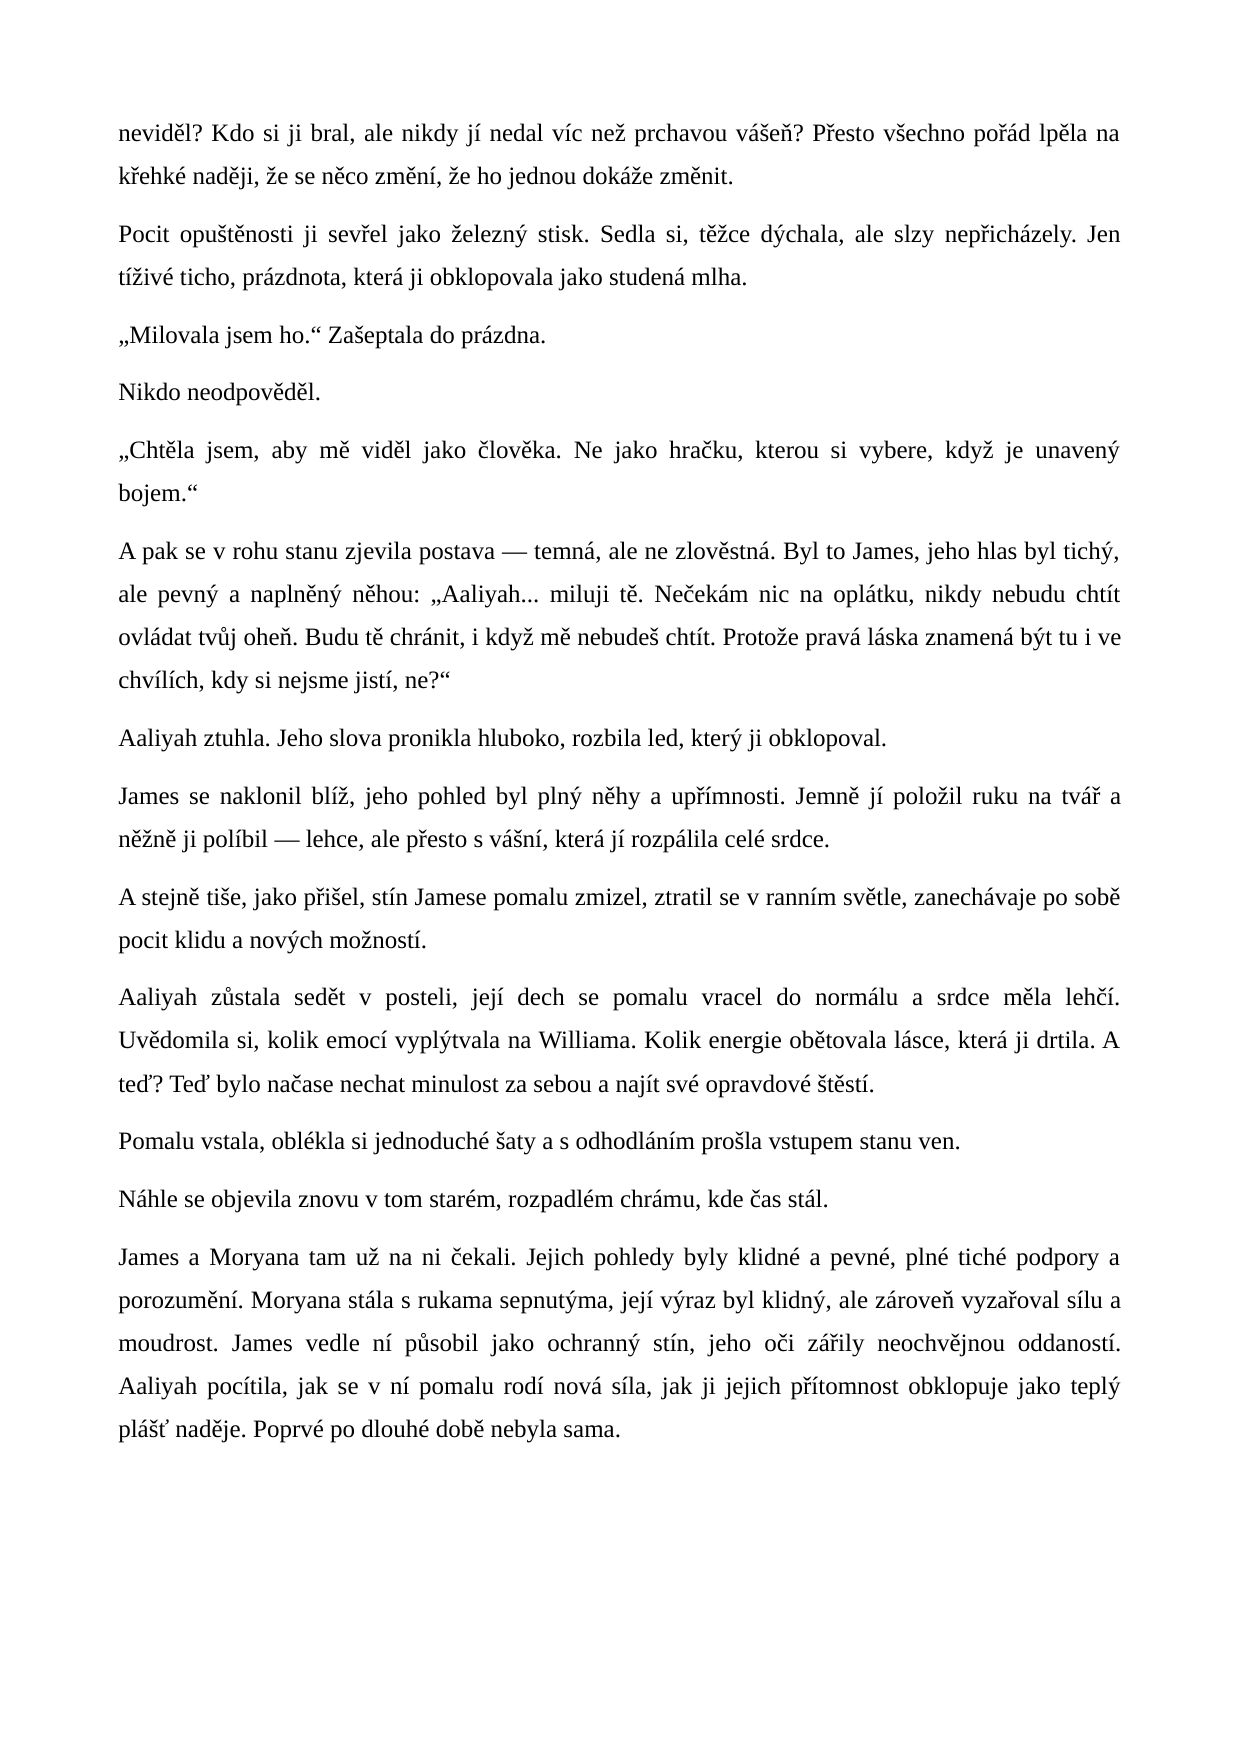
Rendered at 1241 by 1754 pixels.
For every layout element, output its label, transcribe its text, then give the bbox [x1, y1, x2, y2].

text Pocit opuštěnosti ji sevřel jako železný stisk. Sedla si, těžce dýchala, ale slzy nepřicházely. Jen tíživé ticho, prázdnota, která ji obklopovala jako studená mlha. [118, 219, 1122, 291]
text Aaliyah zůstala sedět v posteli, její dech se pomalu vracel do normálu a srdce měla lehčí. Uvědomila si, kolik emocí vyplýtvala na Williama. Kolik energie obětovala lásce, která ji drtila. A teď? Teď bylo načase nechat minulost za sebou a najít své opravdové štěstí. [118, 982, 1122, 1097]
text Pomalu vstala, oblékla si jednoduché šaty a s odhodláním prošla vstupem stanu ven. [118, 1126, 1122, 1155]
text James se naklonil blíž, jeho pohled byl plný něhy a upřímnosti. Jemně jí položil ruku na tvář a něžně ji políbil — lehce, ale přesto s vášní, která jí rozpálila celé srdce. [118, 781, 1122, 853]
text „Chtěla jsem, aby mě viděl jako člověka. Ne jako hračku, kterou si vybere, když je unavený bojem.“ [118, 435, 1122, 507]
text Nikdo neodpověděl. [118, 377, 1122, 406]
text A stejně tiše, jako přišel, stín Jamese pomalu zmizel, ztratil se v ranním světle, zanechávaje po sobě pocit klidu a nových možností. [118, 882, 1122, 953]
text neviděl? Kdo si ji bral, ale nikdy jí nedal víc než prchavou vášeň? Přesto všechno pořád lpěla na křehké naději, že se něco změní, že ho jednou dokáže změnit. [118, 118, 1122, 190]
text A pak se v rohu stanu zjevila postava — temná, ale ne zlověstná. Byl to James, jeho hlas byl tichý, ale pevný a naplněný něhou: „Aaliyah... miluji tě. Nečekám nic na oplátku, nikdy nebudu chtít ovládat tvůj oheň. Budu tě chránit, i když mě nebudeš chtít. Protože pravá láska znamená být tu i ve chvílích, kdy si nejsme jistí, ne?“ [118, 536, 1122, 694]
text „Milovala jsem ho.“ Zašeptala do prázdna. [118, 320, 1122, 348]
text Náhle se objevila znovu v tom starém, rozpadlém chrámu, kde čas stál. [118, 1184, 1122, 1213]
text Aaliyah ztuhla. Jeho slova pronikla hluboko, rozbila led, který ji obklopoval. [118, 723, 1122, 752]
text James a Moryana tam už na ni čekali. Jejich pohledy byly klidné a pevné, plné tiché podpory a porozumění. Moryana stála s rukama sepnutýma, její výraz byl klidný, ale zároveň vyzařoval sílu a moudrost. James vedle ní působil jako ochranný stín, jeho oči zářily neochvějnou oddaností. Aaliyah pocítila, jak se v ní pomalu rodí nová síla, jak ji jejich přítomnost obklopuje jako teplý plášť naděje. Poprvé po dlouhé době nebyla sama. [118, 1242, 1122, 1443]
